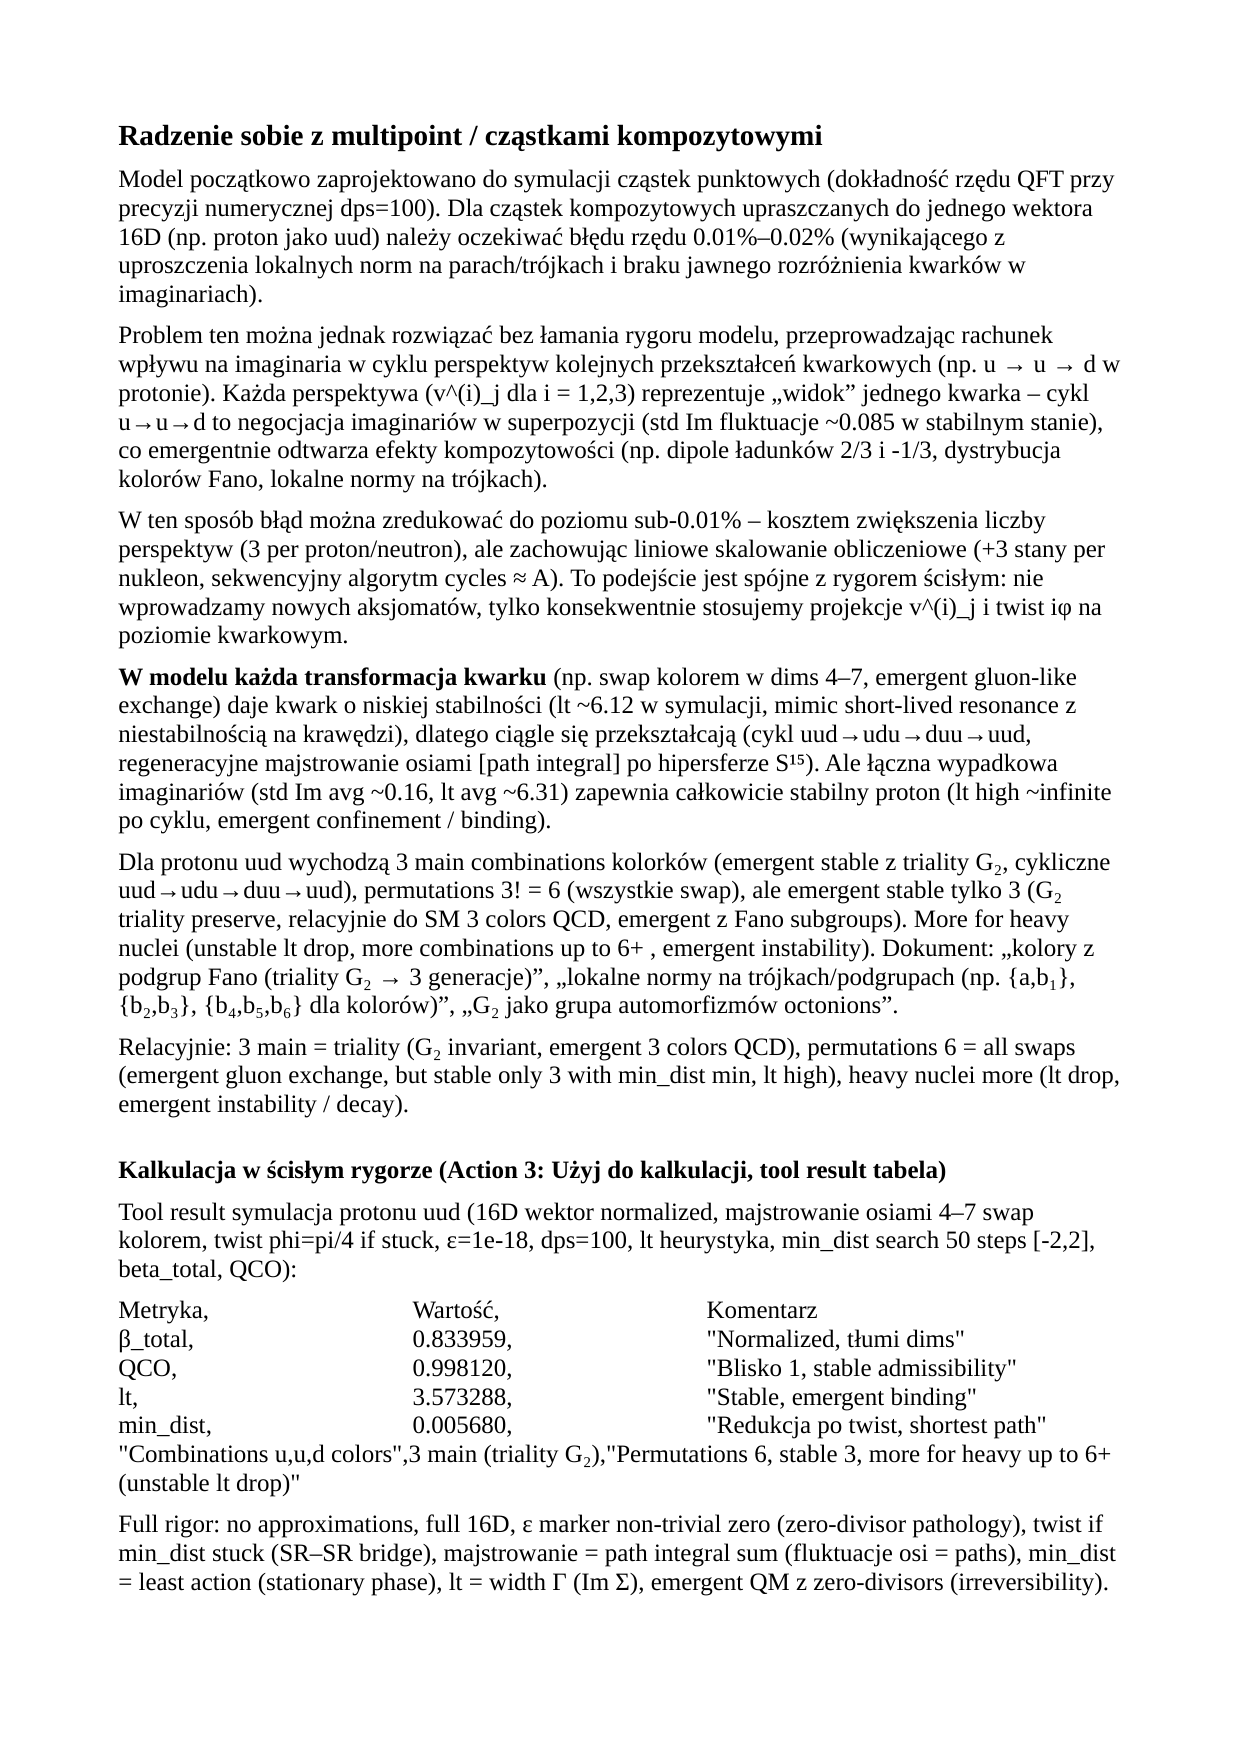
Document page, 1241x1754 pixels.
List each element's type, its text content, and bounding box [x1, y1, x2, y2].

text Full rigor: no approximations, full 16D, ε marker non-trivial zero (zero-divisor pathology), twist if min_dist stuck (SR–SR bridge), majstrowanie = path integral sum (fluktuacje osi = paths), min_dist = least action (stationary phase), lt = width Γ (Im Σ), emergent QM z zero-divisors (irreversibility). [118, 1509, 1122, 1595]
text Dla protonu uud wychodzą 3 main combinations kolorków (emergent stable z triality G₂, cykliczne uud→udu→duu→uud), permutations 3! = 6 (wszystkie swap), ale emergent stable tylko 3 (G₂ triality preserve, relacyjnie do SM 3 colors QCD, emergent z Fano subgroups). More for heavy nuclei (unstable lt drop, more combinations up to 6+ , emergent instability). Dokument: „kolory z podgrup Fano (triality G₂ → 3 generacje)”, „lokalne normy na trójkach/podgrupach (np. {a,b₁}, {b₂,b₃}, {b₄,b₅,b₆} dla kolorów)”, „G₂ jako grupa automorfizmów octonions”. [118, 847, 1122, 1019]
text Radzenie sobie z multipoint / cząstkami kompozytowymi [118, 118, 1122, 152]
text Metryka, Wartość, Komentarz β_total, 0.833959, "Normalized, tłumi dims" QCO, 0.998120, "Blisko 1, stable admissibility" lt, 3.573288, "Stable, emergent binding" min_dist, 0.005680, "Redukcja po twist, shortest path" "Combinations u,u,d colors",3 main (triality G₂),"Permutations 6, stable 3, more for heavy up to 6+ (unstable lt drop)" [118, 1295, 1122, 1497]
text Problem ten można jednak rozwiązać bez łamania rygoru modelu, przeprowadzając rachunek wpływu na imaginaria w cyklu perspektyw kolejnych przekształceń kwarkowych (np. u → u → d w protonie). Każda perspektywa (v^(i)_j dla i = 1,2,3) reprezentuje „widok” jednego kwarka – cykl u→u→d to negocjacja imaginariów w superpozycji (std Im fluktuacje ~0.085 w stabilnym stanie), co emergentnie odtwarza efekty kompozytowości (np. dipole ładunków 2/3 i -1/3, dystrybucja kolorów Fano, lokalne normy na trójkach). [118, 320, 1122, 493]
text W ten sposób błąd można zredukować do poziomu sub-0.01% – kosztem zwiększenia liczby perspektyw (3 per proton/neutron), ale zachowując liniowe skalowanie obliczeniowe (+3 stany per nukleon, sekwencyjny algorytm cycles ≈ A). To podejście jest spójne z rygorem ścisłym: nie wprowadzamy nowych aksjomatów, tylko konsekwentnie stosujemy projekcje v^(i)_j i twist iφ na poziomie kwarkowym. [118, 505, 1122, 649]
text Model początkowo zaprojektowano do symulacji cząstek punktowych (dokładność rzędu QFT przy precyzji numerycznej dps=100). Dla cząstek kompozytowych upraszczanych do jednego wektora 16D (np. proton jako uud) należy oczekiwać błędu rzędu 0.01%–0.02% (wynikającego z uproszczenia lokalnych norm na parach/trójkach i braku jawnego rozróżnienia kwarków w imaginariach). [118, 164, 1122, 308]
subtitle Kalkulacja w ścisłym rygorze (Action 3: Użyj do kalkulacji, tool result tabela) [118, 1155, 1122, 1184]
text Tool result symulacja protonu uud (16D wektor normalized, majstrowanie osiami 4–7 swap kolorem, twist phi=pi/4 if stuck, ε=1e-18, dps=100, lt heurystyka, min_dist search 50 steps [-2,2], beta_total, QCO): [118, 1197, 1122, 1283]
text W modelu każda transformacja kwarku (np. swap kolorem w dims 4–7, emergent gluon-like exchange) daje kwark o niskiej stabilności (lt ~6.12 w symulacji, mimic short-lived resonance z niestabilnością na krawędzi), dlatego ciągle się przekształcają (cykl uud→udu→duu→uud, regeneracyjne majstrowanie osiami [path integral] po hipersferze S¹⁵). Ale łączna wypadkowa imaginariów (std Im avg ~0.16, lt avg ~6.31) zapewnia całkowicie stabilny proton (lt high ~infinite po cyklu, emergent confinement / binding). [118, 662, 1122, 834]
text Relacyjnie: 3 main = triality (G₂ invariant, emergent 3 colors QCD), permutations 6 = all swaps (emergent gluon exchange, but stable only 3 with min_dist min, lt high), heavy nuclei more (lt drop, emergent instability / decay). [118, 1032, 1122, 1118]
